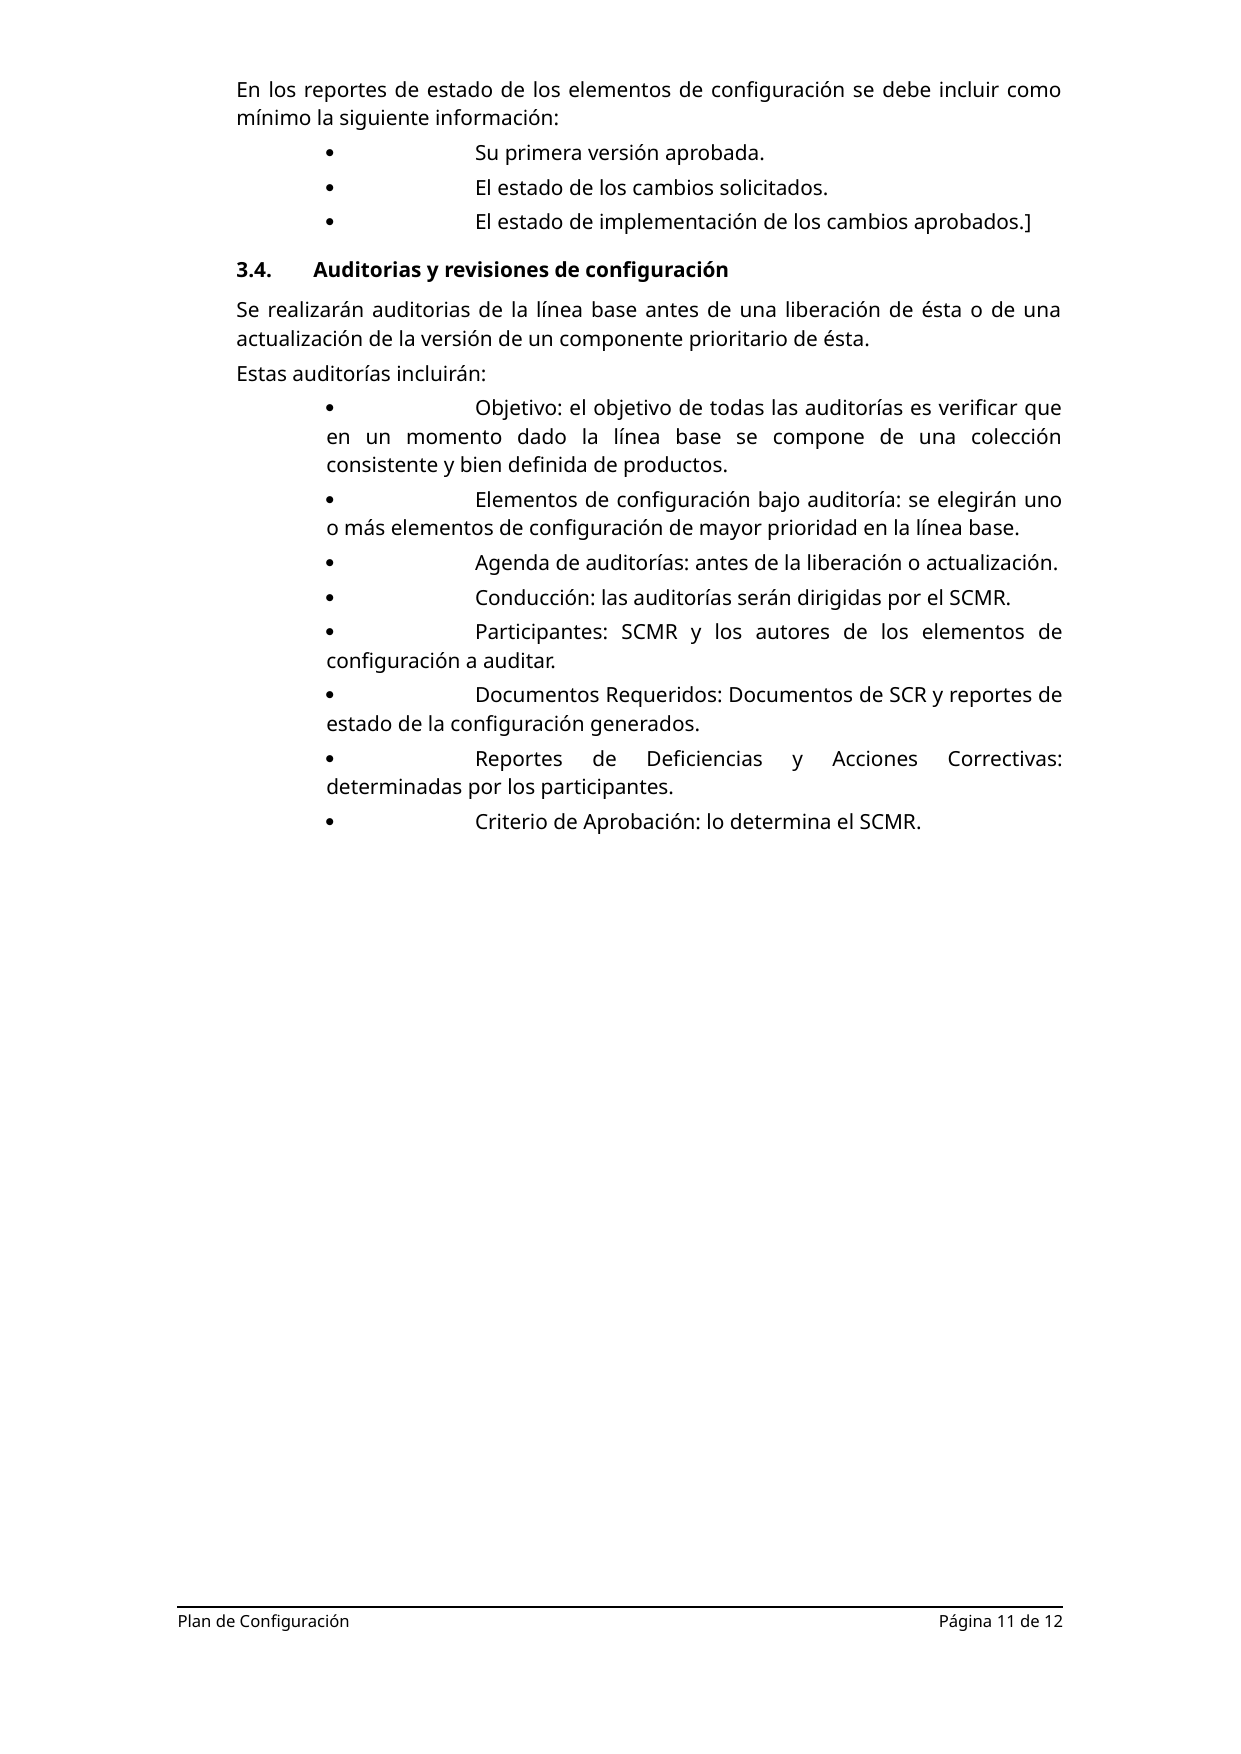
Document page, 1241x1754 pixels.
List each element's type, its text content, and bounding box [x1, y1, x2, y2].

list Reportes de Deficiencias y Acciones Correctivas: determinadas por los participantes. [326, 744, 1063, 801]
text Estas auditorías incluirán: [236, 359, 1063, 387]
text En los reportes de estado de los elementos de configuración se debe incluir como mínimo la siguiente información: [236, 75, 1063, 132]
list El estado de implementación de los cambios aprobados.] [326, 207, 1063, 236]
list Participantes: SCMR y los autores de los elementos de configuración a auditar. [326, 617, 1063, 674]
list Auditorias y revisiones de configuración [236, 255, 1063, 283]
list Conducción: las auditorías serán dirigidas por el SCMR. [326, 583, 1063, 611]
list Objetivo: el objetivo de todas las auditorías es verificar que en un momento dado la línea base se compone de una colección consistente y bien definida de productos. [326, 393, 1063, 479]
list Documentos Requeridos: Documentos de SCR y reportes de estado de la configuración generados. [326, 681, 1063, 737]
list Criterio de Aprobación: lo determina el SCMR. [326, 807, 1063, 835]
list Agenda de auditorías: antes de la liberación o actualización. [326, 548, 1063, 577]
text Se realizarán auditorias de la línea base antes de una liberación de ésta o de una actualización de la versión de un componente prioritario de ésta. [236, 296, 1063, 352]
list Su primera versión aprobada. [326, 138, 1063, 167]
list El estado de los cambios solicitados. [326, 173, 1063, 201]
list Elementos de configuración bajo auditoría: se elegirán uno o más elementos de configuración de mayor prioridad en la línea base. [326, 485, 1063, 542]
